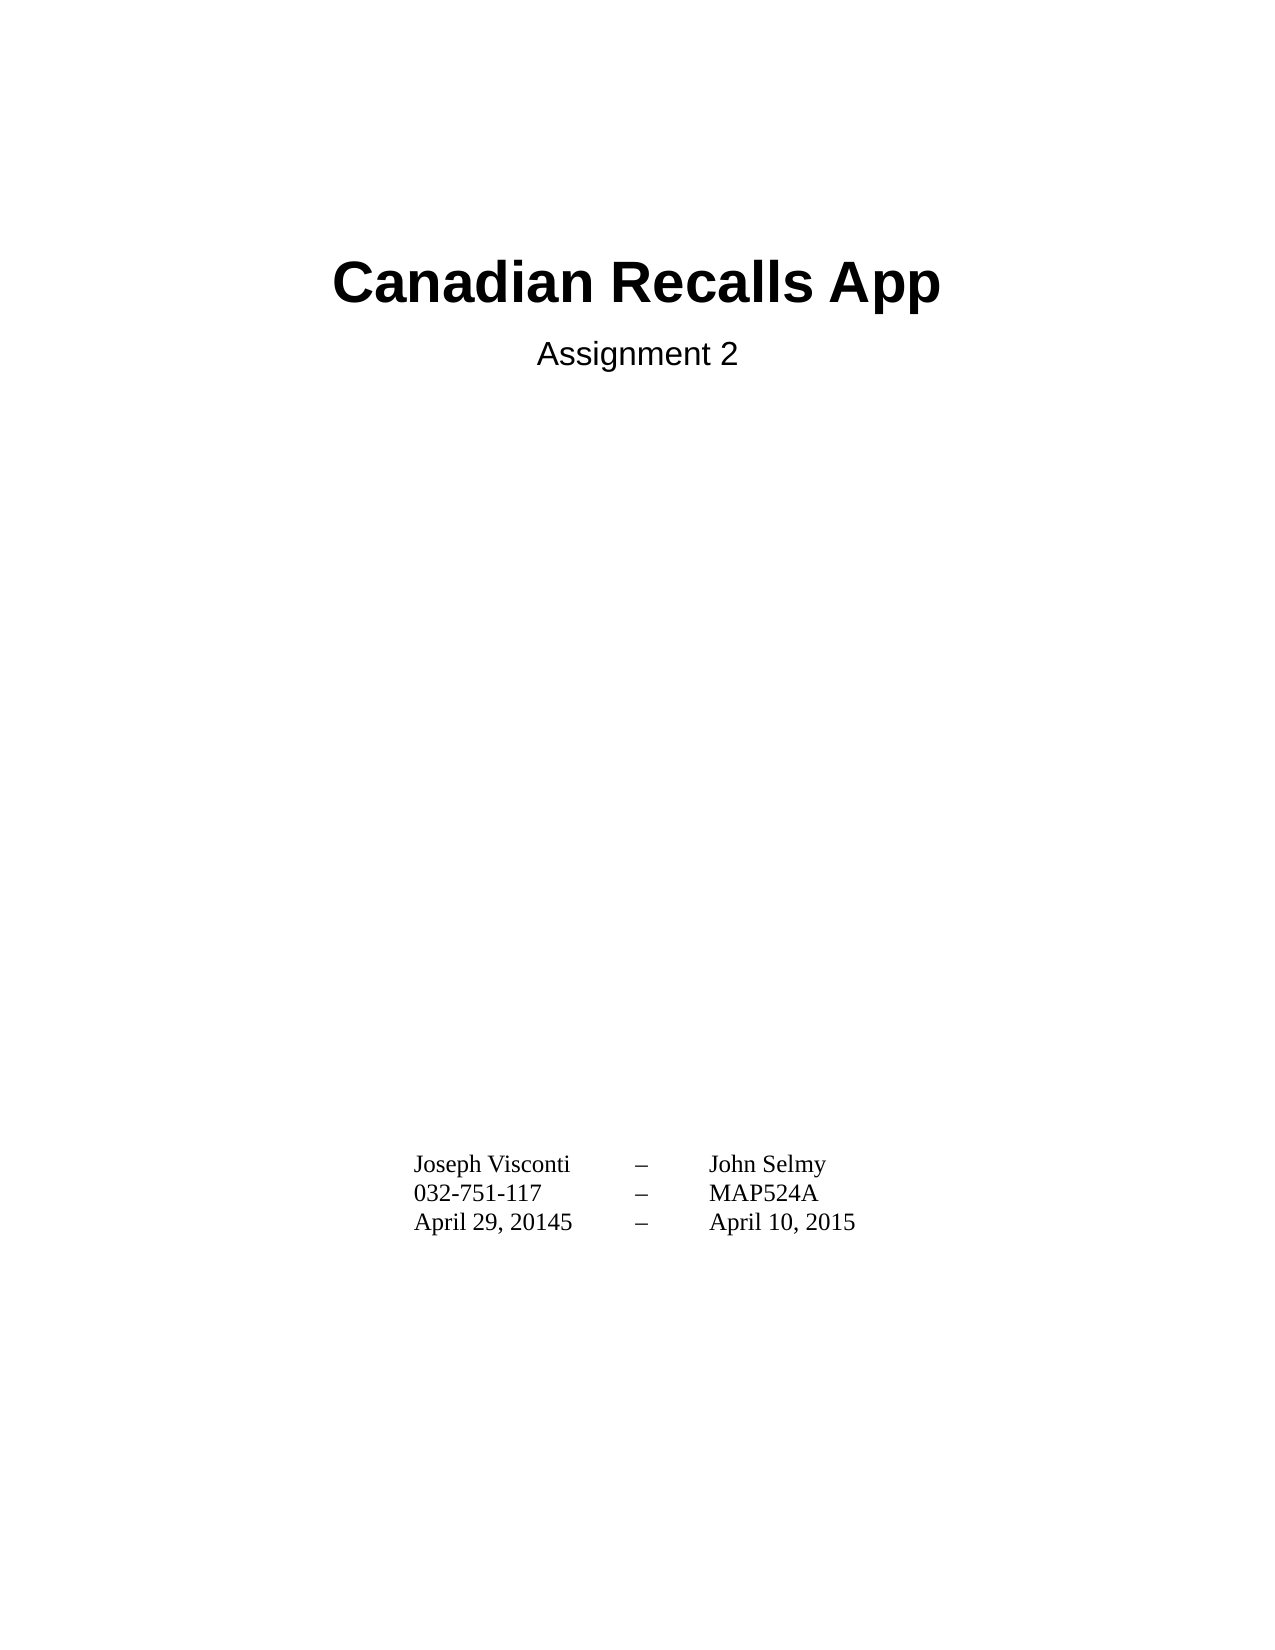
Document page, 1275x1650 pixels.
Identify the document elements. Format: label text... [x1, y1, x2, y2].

subtitle Assignment 2 [118, 333, 1157, 372]
text 032-751-117 – MAP524A [118, 1178, 1157, 1207]
text Joseph Visconti – John Selmy [118, 1149, 1157, 1178]
text April 29, 20145 – April 10, 2015 [118, 1207, 1157, 1235]
title Canadian Recalls App [118, 248, 1157, 315]
